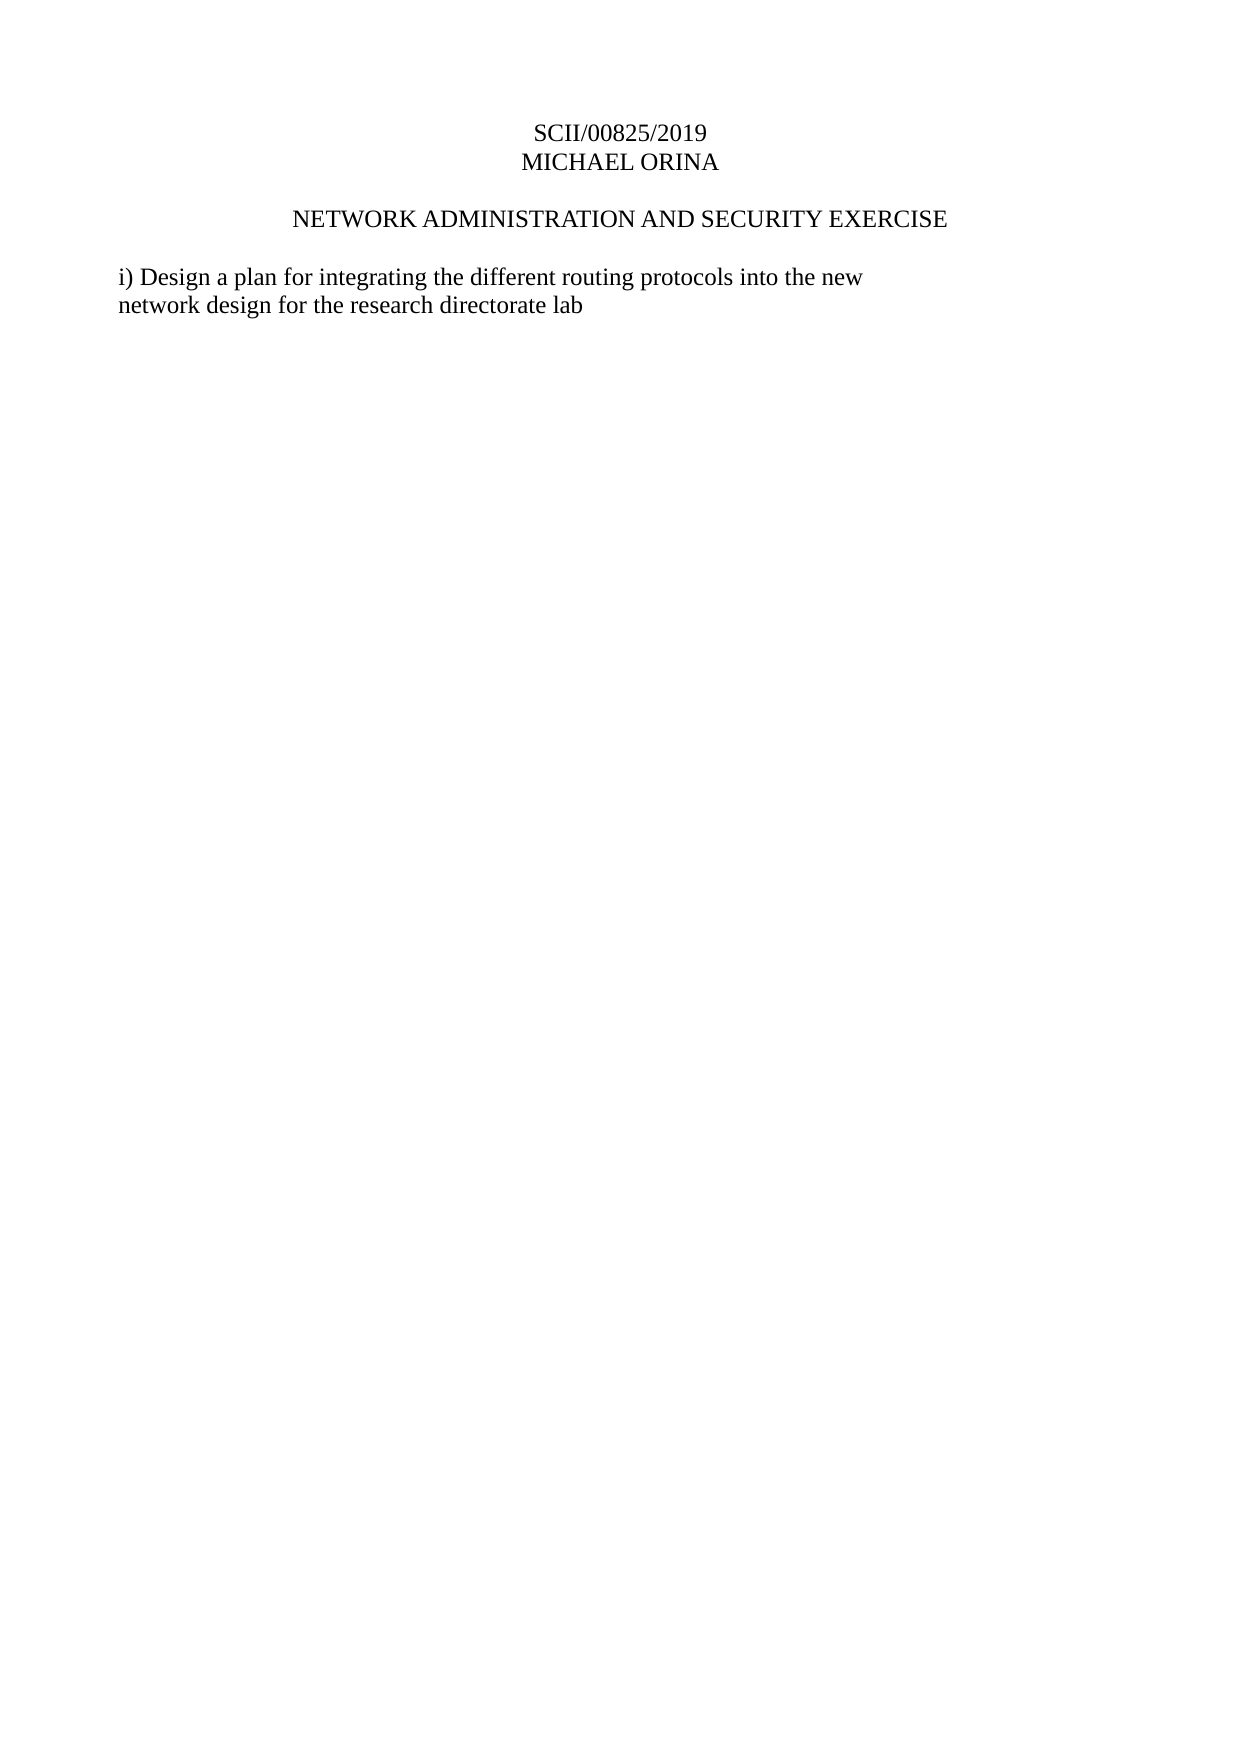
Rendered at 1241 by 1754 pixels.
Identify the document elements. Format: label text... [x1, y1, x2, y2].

text SCII/00825/2019 [118, 118, 1122, 147]
text NETWORK ADMINISTRATION AND SECURITY EXERCISE [118, 204, 1122, 233]
text network design for the research directorate lab [118, 291, 1122, 319]
text i) Design a plan for integrating the different routing protocols into the new [118, 262, 1122, 291]
text MICHAEL ORINA [118, 147, 1122, 176]
